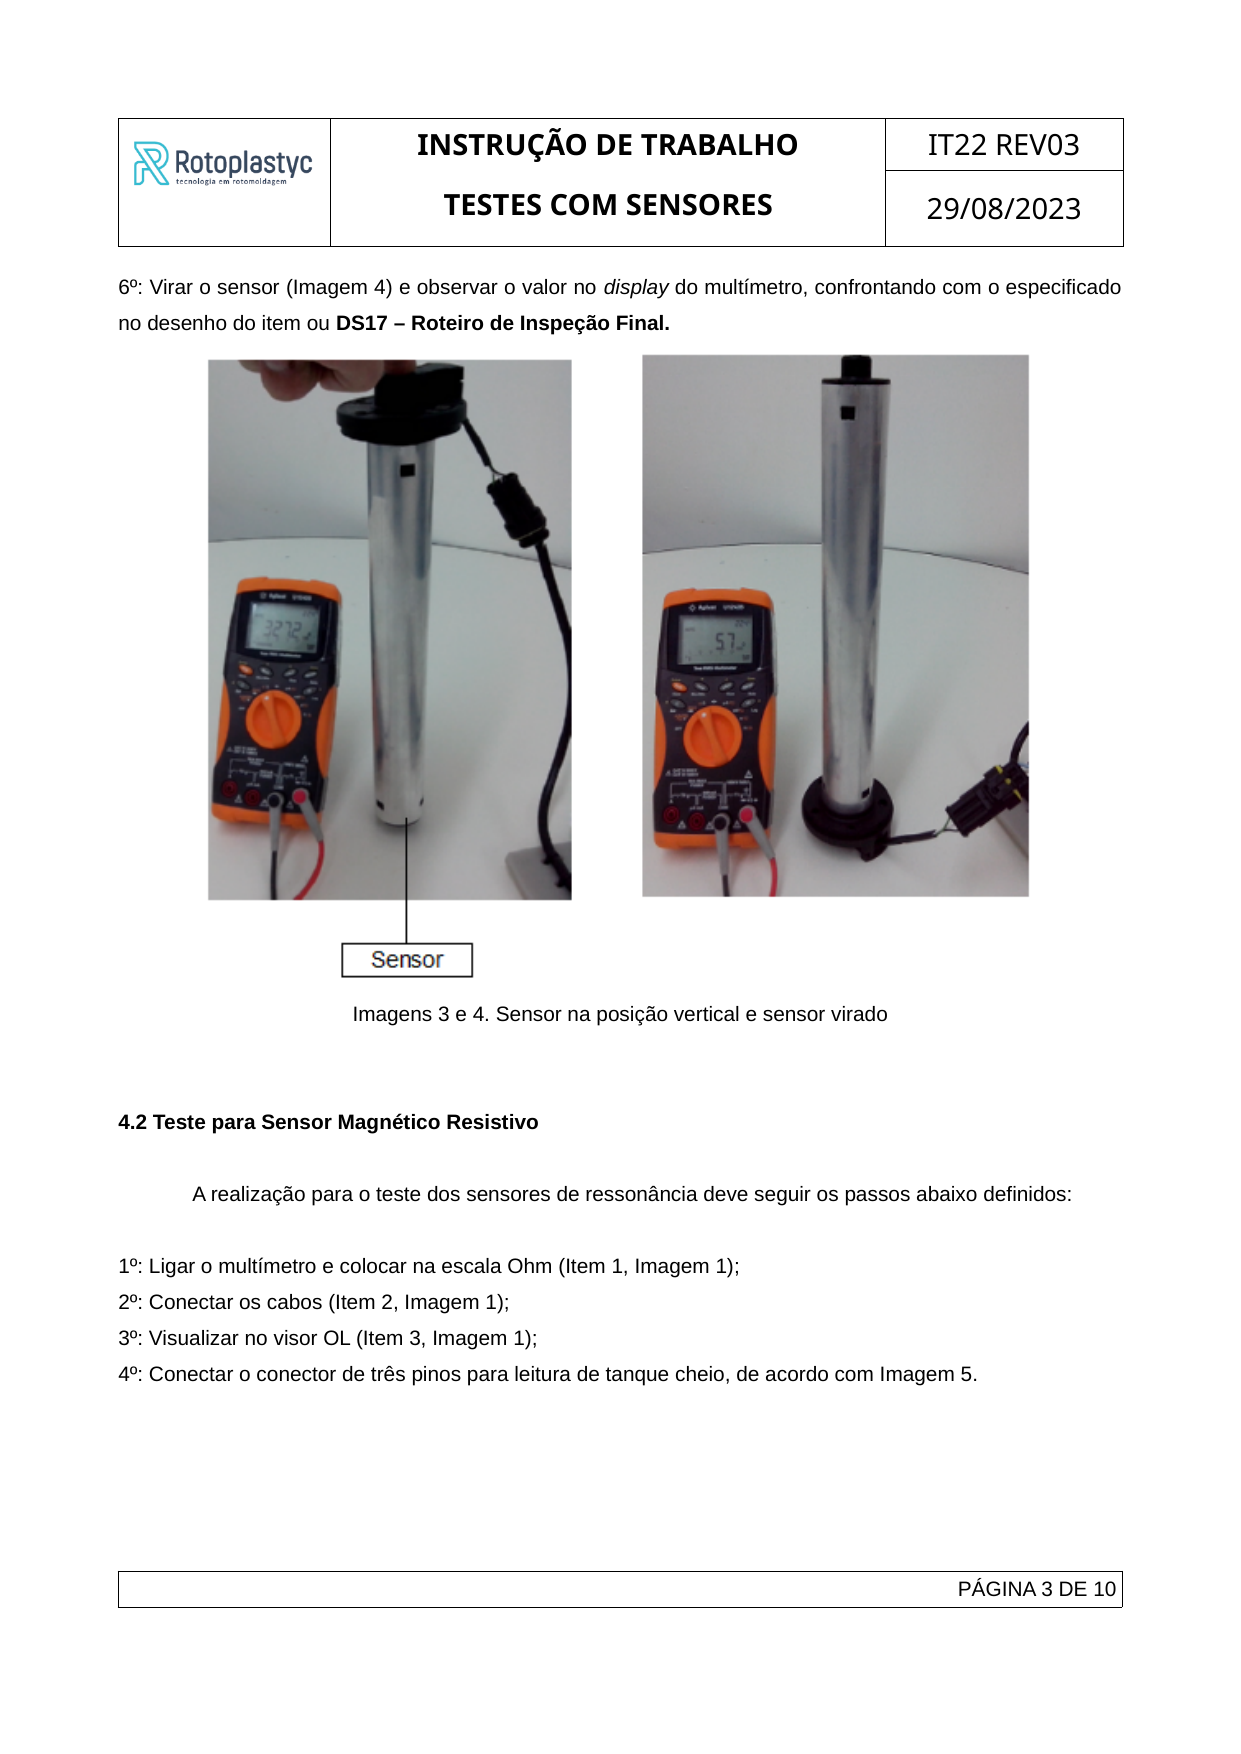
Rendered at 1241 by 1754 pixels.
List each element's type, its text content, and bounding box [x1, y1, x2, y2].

text A realização para o teste dos sensores de ressonância deve seguir os passos abaixo definidos: [118, 1182, 1122, 1206]
text 6º: Virar o sensor (Imagem 4) e observar o valor no display do multímetro, confrontando com o especificado no desenho do item ou DS17 – Roteiro de Inspeção Final. [118, 275, 1122, 335]
text 2º: Conectar os cabos (Item 2, Imagem 1); [118, 1290, 1122, 1314]
text Imagens 3 e 4. Sensor na posição vertical e sensor virado [118, 347, 1122, 1026]
text 4º: Conectar o conector de três pinos para leitura de tanque cheio, de acordo com Imagem 5. [118, 1362, 1122, 1386]
text 3º: Visualizar no visor OL (Item 3, Imagem 1); [118, 1326, 1122, 1350]
text 4.2 Teste para Sensor Magnético Resistivo [118, 1110, 1122, 1134]
text 1º: Ligar o multímetro e colocar na escala Ohm (Item 1, Imagem 1); [118, 1254, 1122, 1278]
